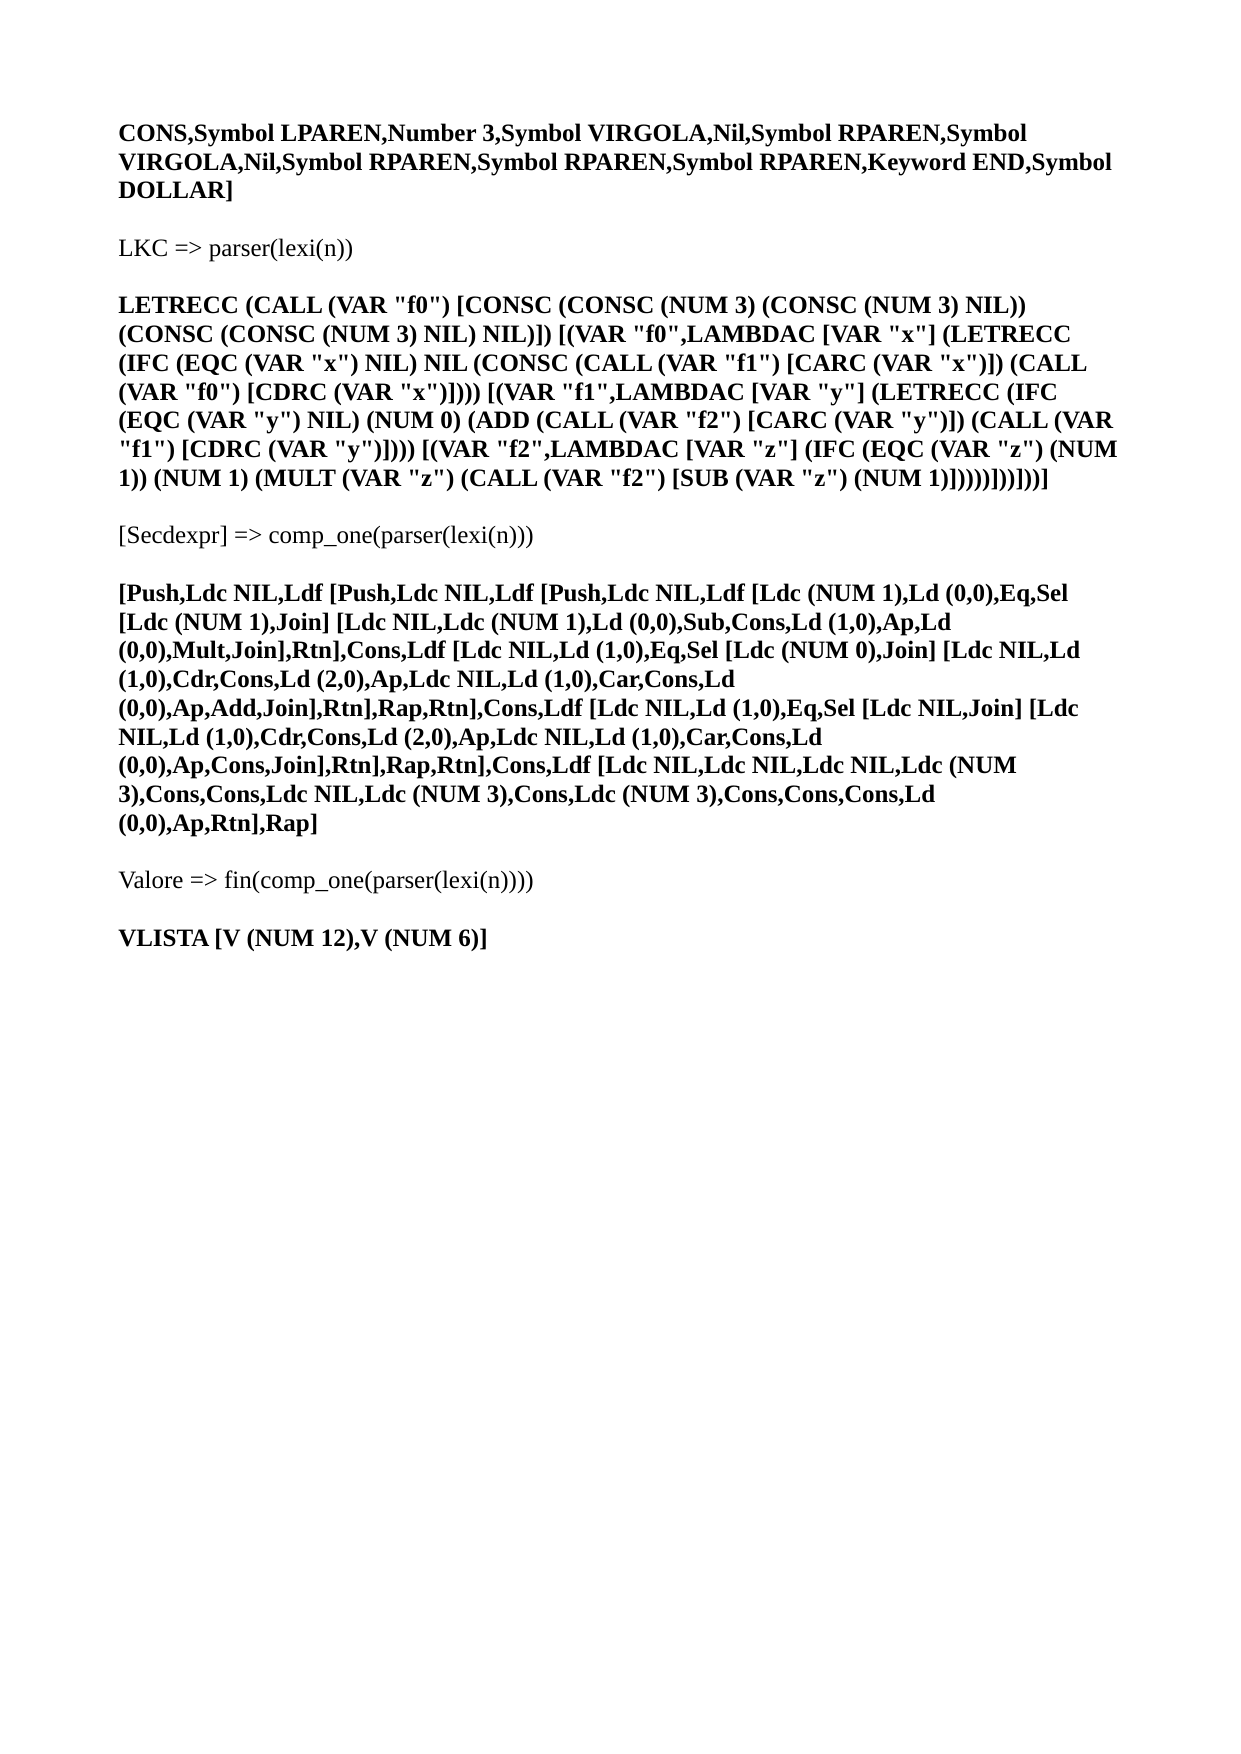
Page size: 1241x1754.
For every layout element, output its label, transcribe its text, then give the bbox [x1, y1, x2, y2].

text LETRECC (CALL (VAR "f0") [CONSC (CONSC (NUM 3) (CONSC (NUM 3) NIL)) (CONSC (CONSC (NUM 3) NIL) NIL)]) [(VAR "f0",LAMBDAC [VAR "x"] (LETRECC (IFC (EQC (VAR "x") NIL) NIL (CONSC (CALL (VAR "f1") [CARC (VAR "x")]) (CALL (VAR "f0") [CDRC (VAR "x")]))) [(VAR "f1",LAMBDAC [VAR "y"] (LETRECC (IFC (EQC (VAR "y") NIL) (NUM 0) (ADD (CALL (VAR "f2") [CARC (VAR "y")]) (CALL (VAR "f1") [CDRC (VAR "y")]))) [(VAR "f2",LAMBDAC [VAR "z"] (IFC (EQC (VAR "z") (NUM 1)) (NUM 1) (MULT (VAR "z") (CALL (VAR "f2") [SUB (VAR "z") (NUM 1)]))))]))]))] [118, 291, 1122, 492]
text LKC => parser(lexi(n)) [118, 233, 1122, 262]
text VLISTA [V (NUM 12),V (NUM 6)] [118, 923, 1122, 952]
text [Push,Ldc NIL,Ldf [Push,Ldc NIL,Ldf [Push,Ldc NIL,Ldf [Ldc (NUM 1),Ld (0,0),Eq,Sel [Ldc (NUM 1),Join] [Ldc NIL,Ldc (NUM 1),Ld (0,0),Sub,Cons,Ld (1,0),Ap,Ld (0,0),Mult,Join],Rtn],Cons,Ldf [Ldc NIL,Ld (1,0),Eq,Sel [Ldc (NUM 0),Join] [Ldc NIL,Ld (1,0),Cdr,Cons,Ld (2,0),Ap,Ldc NIL,Ld (1,0),Car,Cons,Ld (0,0),Ap,Add,Join],Rtn],Rap,Rtn],Cons,Ldf [Ldc NIL,Ld (1,0),Eq,Sel [Ldc NIL,Join] [Ldc NIL,Ld (1,0),Cdr,Cons,Ld (2,0),Ap,Ldc NIL,Ld (1,0),Car,Cons,Ld (0,0),Ap,Cons,Join],Rtn],Rap,Rtn],Cons,Ldf [Ldc NIL,Ldc NIL,Ldc NIL,Ldc (NUM 3),Cons,Cons,Ldc NIL,Ldc (NUM 3),Cons,Ldc (NUM 3),Cons,Cons,Cons,Ld (0,0),Ap,Rtn],Rap] [118, 578, 1122, 837]
text Valore => fin(comp_one(parser(lexi(n)))) [118, 866, 1122, 894]
text CONS,Symbol LPAREN,Number 3,Symbol VIRGOLA,Nil,Symbol RPAREN,Symbol VIRGOLA,Nil,Symbol RPAREN,Symbol RPAREN,Symbol RPAREN,Keyword END,Symbol DOLLAR] [118, 118, 1122, 204]
text [Secdexpr] => comp_one(parser(lexi(n))) [118, 521, 1122, 549]
